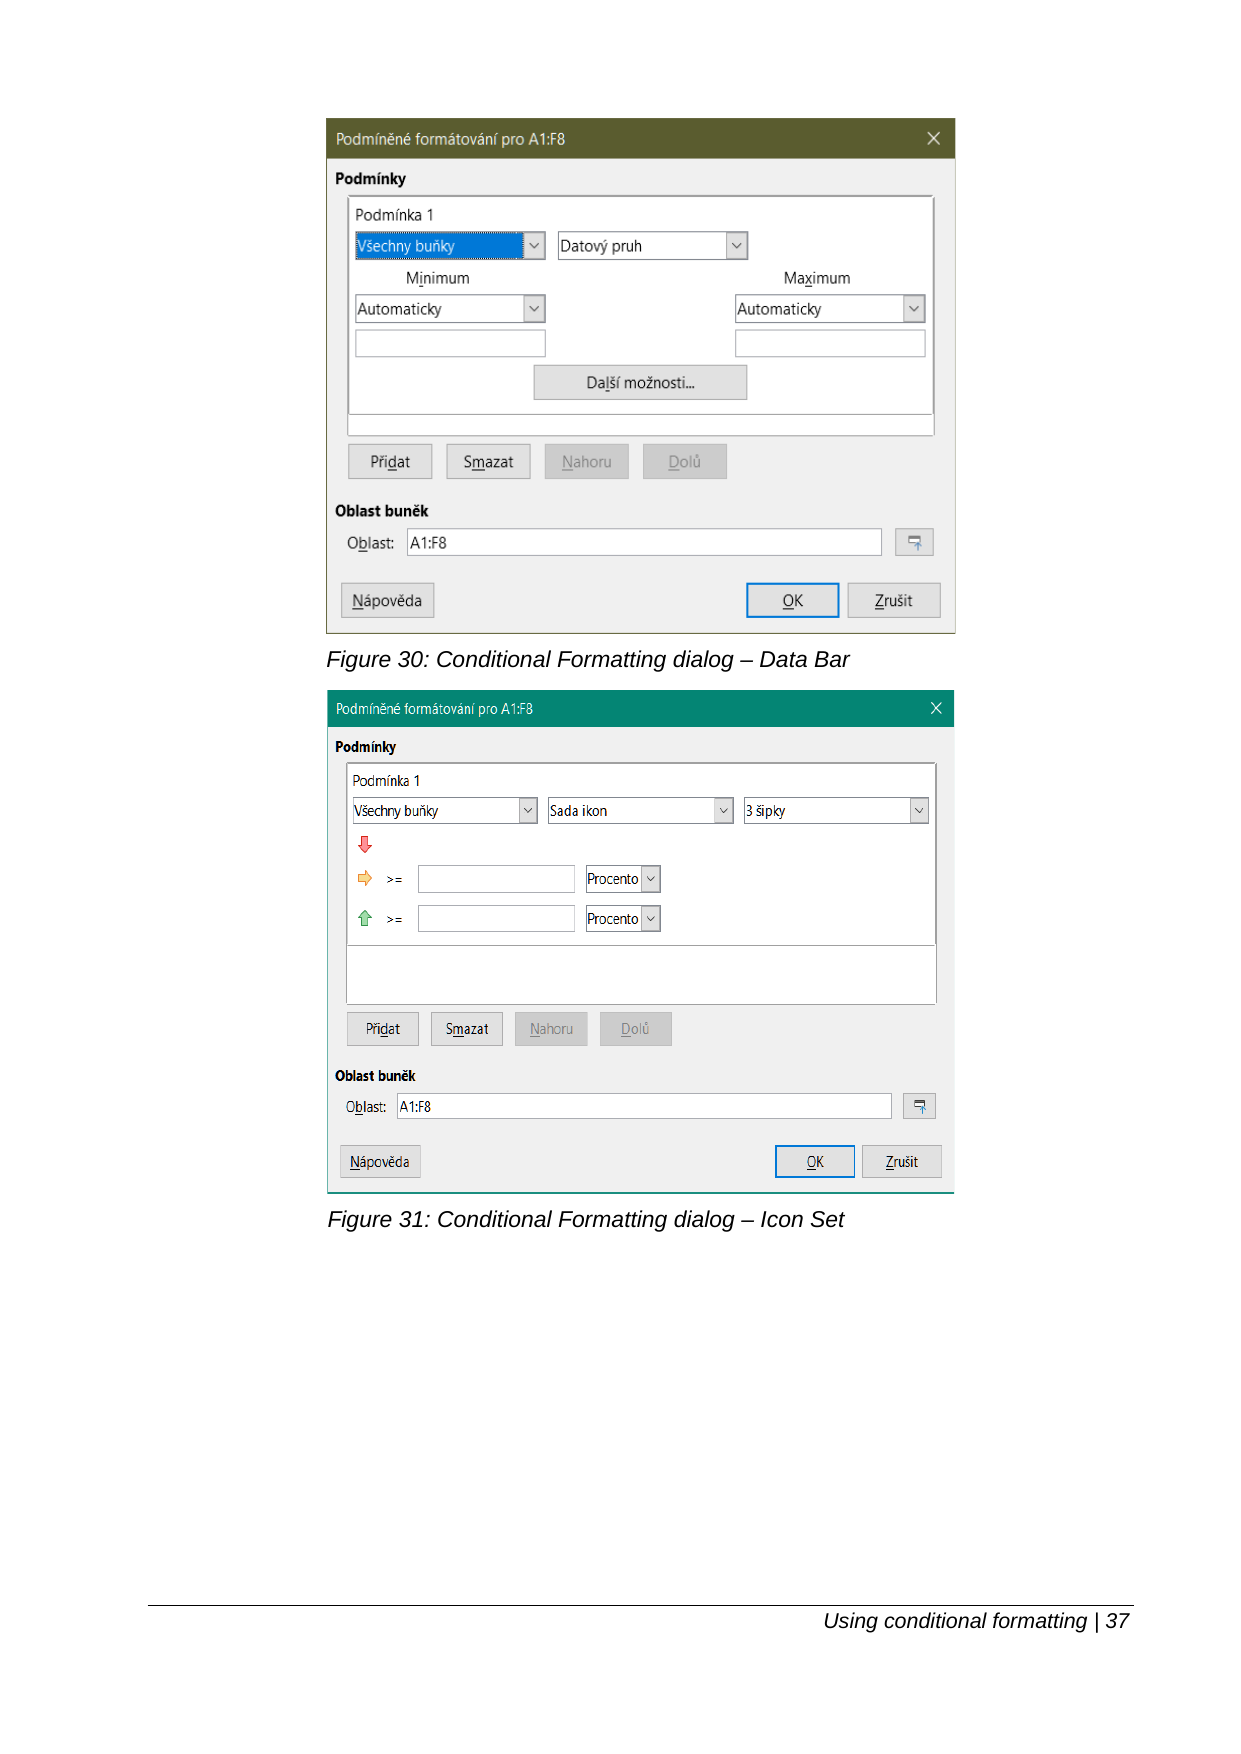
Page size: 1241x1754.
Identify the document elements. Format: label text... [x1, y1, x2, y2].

picture [327, 690, 955, 1194]
text Figure 30: Conditional Formatting dialog – Data Bar [326, 646, 956, 672]
picture [326, 118, 956, 634]
text Figure 31: Conditional Formatting dialog – Icon Set [327, 1206, 954, 1233]
